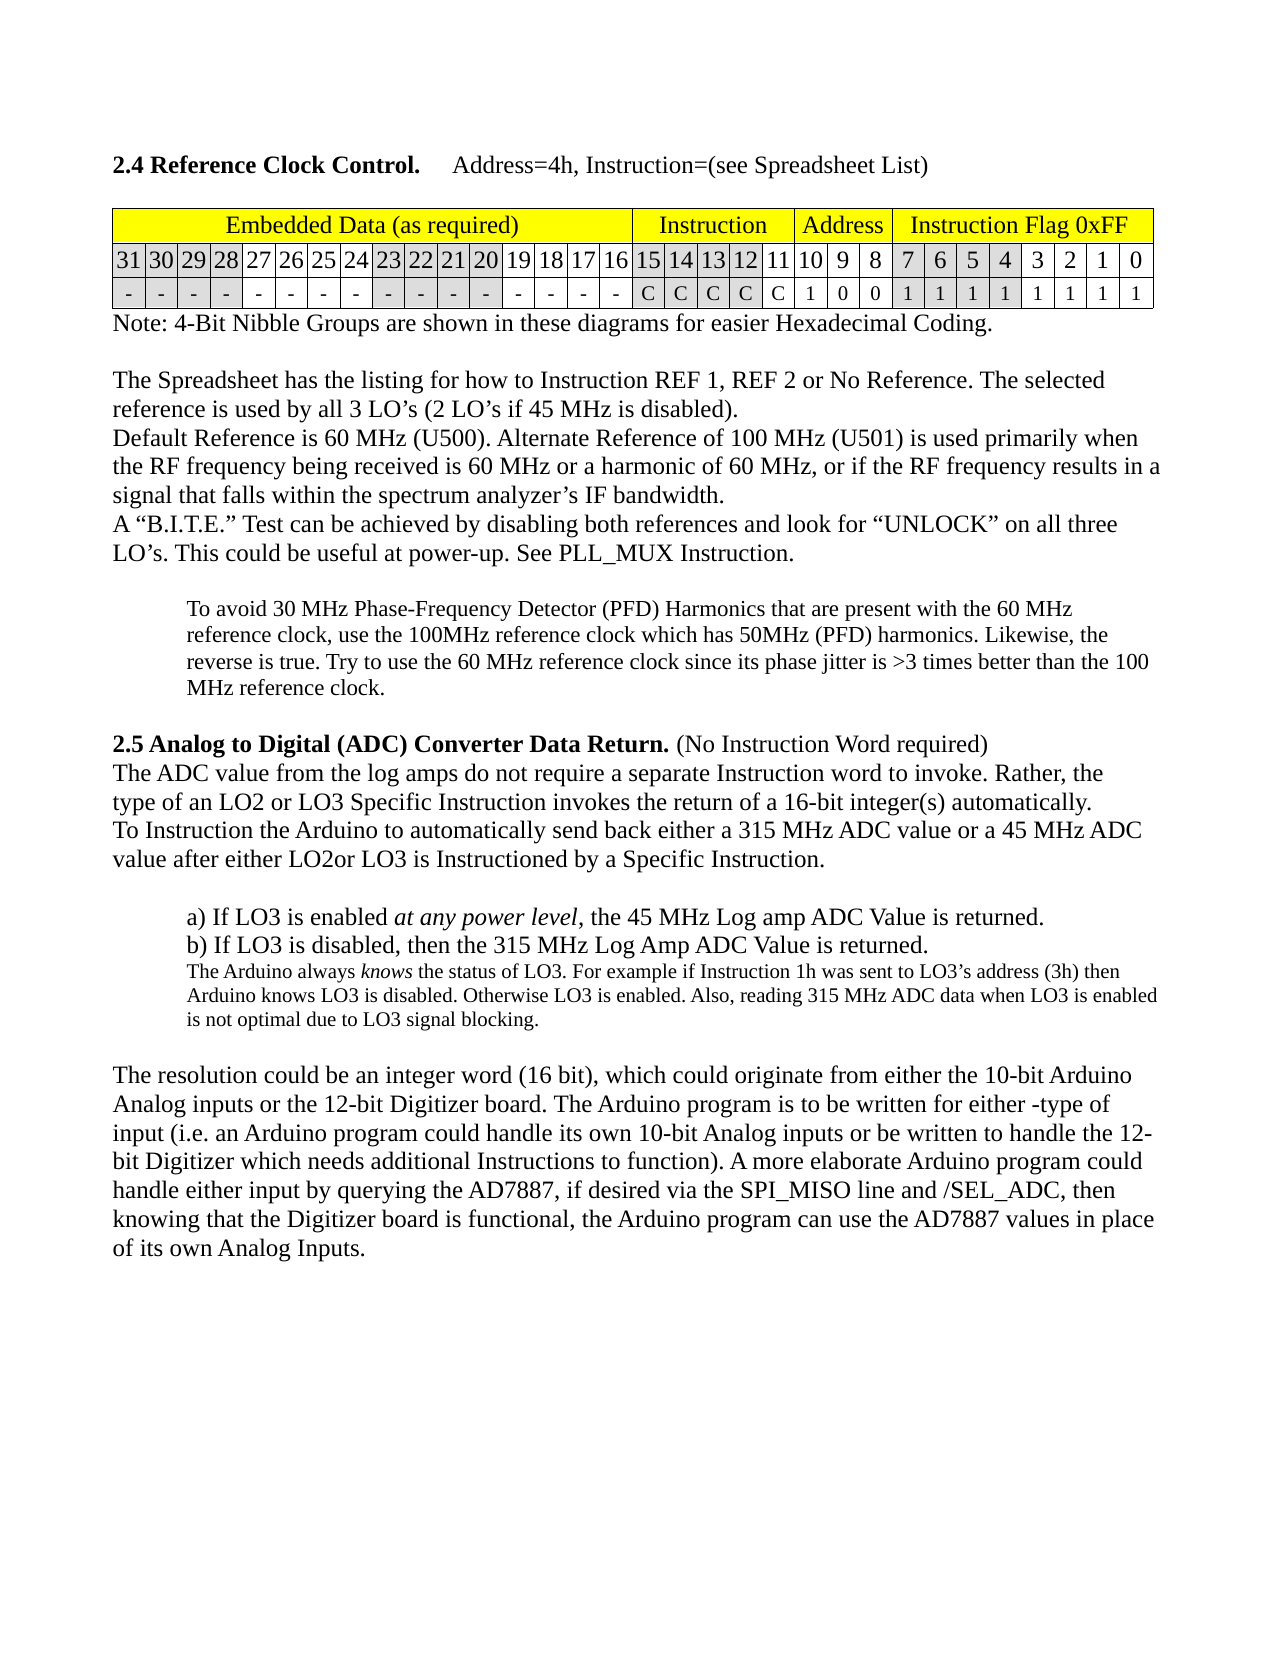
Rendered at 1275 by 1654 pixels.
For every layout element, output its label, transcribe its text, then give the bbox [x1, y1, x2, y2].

table_header 7 [893, 244, 924, 277]
table_cell 1 [1022, 278, 1054, 307]
table_cell - [113, 278, 145, 307]
text Note: 4-Bit Nibble Groups are shown in these diagrams for easier Hexadecimal Coding. [112, 308, 1162, 336]
table_header Instruction Flag 0xFF [893, 209, 1153, 242]
text a) If LO3 is enabled at any power level, the 45 MHz Log amp ADC Value is returned. [186, 902, 1162, 931]
table_cell - [568, 278, 599, 307]
table_header 2 [1055, 244, 1086, 277]
table_cell - [503, 278, 534, 307]
table_cell 1 [925, 278, 956, 307]
table_cell - [276, 278, 307, 307]
text 2.4 Reference Clock Control. Address=4h, Instruction=(see Spreadsheet List) [112, 150, 1162, 179]
table_cell 1 [893, 278, 924, 307]
table_cell 0 [860, 278, 892, 307]
table_cell - [438, 278, 469, 307]
table_header 0 [1120, 244, 1153, 277]
table_cell 1 [990, 278, 1021, 307]
table_header 14 [665, 244, 697, 277]
table_header 30 [146, 244, 177, 277]
table_header 31 [113, 244, 145, 277]
text value after either LO2or LO3 is Instructioned by a Specific Instruction. [112, 844, 1162, 873]
table_cell - [535, 278, 567, 307]
table_header 25 [308, 244, 340, 277]
table_cell - [211, 278, 242, 307]
table_header 17 [568, 244, 599, 277]
text The Arduino always knows the status of LO3. For example if Instruction 1h was sent to LO3’s address (3h) then Arduino knows LO3 is disabled. Otherwise LO3 is enabled. Also, reading 315 MHz ADC data when LO3 is enabled is not optimal due to LO3 signal blocking. [186, 959, 1162, 1031]
text Default Reference is 60 MHz (U500). Alternate Reference of 100 MHz (U501) is used primarily when the RF frequency being received is 60 MHz or a harmonic of 60 MHz, or if the RF frequency results in a signal that falls within the spectrum analyzer’s IF bandwidth. [112, 423, 1162, 509]
table_header 22 [405, 244, 437, 277]
table_cell 1 [1120, 278, 1153, 307]
table_header 12 [730, 244, 762, 277]
text The ADC value from the log amps do not require a separate Instruction word to invoke. Rather, the type of an LO2 or LO3 Specific Instruction invokes the return of a 16-bit integer(s) automatically. [112, 758, 1162, 816]
table_header 11 [763, 244, 794, 277]
text To Instruction the Arduino to automatically send back either a 315 MHz ADC value or a 45 MHz ADC [112, 816, 1162, 844]
table_header 19 [503, 244, 534, 277]
table_header 15 [633, 244, 664, 277]
table_header 23 [373, 244, 404, 277]
table_header 18 [535, 244, 567, 277]
table_header 21 [438, 244, 469, 277]
table_cell 1 [1087, 278, 1119, 307]
table_cell C [763, 278, 794, 307]
table_cell - [600, 278, 632, 307]
text A “B.I.T.E.” Test can be achieved by disabling both references and look for “UNLOCK” on all three LO’s. This could be useful at power-up. See PLL_MUX Instruction. [112, 509, 1162, 566]
table_header 26 [276, 244, 307, 277]
table_header Instruction [633, 209, 794, 242]
table_header 20 [470, 244, 502, 277]
table_cell - [470, 278, 502, 307]
table_header 27 [243, 244, 275, 277]
table_cell 1 [1055, 278, 1086, 307]
table_header 4 [990, 244, 1021, 277]
table_cell - [341, 278, 372, 307]
text 2.5 Analog to Digital (ADC) Converter Data Return. (No Instruction Word required) [112, 729, 1162, 758]
table_header 24 [341, 244, 372, 277]
text The resolution could be an integer word (16 bit), which could originate from either the 10-bit Arduino Analog inputs or the 12-bit Digitizer board. The Arduino program is to be written for either -type of input (i.e. an Arduino program could handle its own 10-bit Analog inputs or be written to handle the 12-bit Digitizer which needs additional Instructions to function). A more elaborate Arduino program could handle either input by querying the AD7887, if desired via the SPI_MISO line and /SEL_ADC, then knowing that the Digitizer board is functional, the Arduino program can use the AD7887 values in place of its own Analog Inputs. [112, 1060, 1162, 1261]
table_cell C [665, 278, 697, 307]
table_header Embedded Data (as required) [113, 209, 632, 242]
table_cell - [405, 278, 437, 307]
table_cell C [730, 278, 762, 307]
table_header 28 [211, 244, 242, 277]
table_header 5 [957, 244, 989, 277]
table_cell - [178, 278, 210, 307]
table_cell - [243, 278, 275, 307]
text To avoid 30 MHz Phase-Frequency Detector (PFD) Harmonics that are present with the 60 MHz reference clock, use the 100MHz reference clock which has 50MHz (PFD) harmonics. Likewise, the reverse is true. Try to use the 60 MHz reference clock since its phase jitter is >3 times better than the 100 MHz reference clock. [186, 595, 1162, 701]
text The Spreadsheet has the listing for how to Instruction REF 1, REF 2 or No Reference. The selected reference is used by all 3 LO’s (2 LO’s if 45 MHz is disabled). [112, 365, 1162, 423]
table_header 10 [795, 244, 827, 277]
table_header 29 [178, 244, 210, 277]
table_header 8 [860, 244, 892, 277]
table_header 6 [925, 244, 956, 277]
table_cell C [698, 278, 729, 307]
text b) If LO3 is disabled, then the 315 MHz Log Amp ADC Value is returned. [186, 931, 1162, 959]
table_cell - [373, 278, 404, 307]
table_cell 0 [828, 278, 859, 307]
table_header 16 [600, 244, 632, 277]
table_header 13 [698, 244, 729, 277]
table_cell - [308, 278, 340, 307]
table_header Address [795, 209, 892, 242]
table_header 1 [1087, 244, 1119, 277]
table_cell C [633, 278, 664, 307]
table_cell 1 [795, 278, 827, 307]
table_header 3 [1022, 244, 1054, 277]
table_cell - [146, 278, 177, 307]
table_header 9 [828, 244, 859, 277]
table_cell 1 [957, 278, 989, 307]
